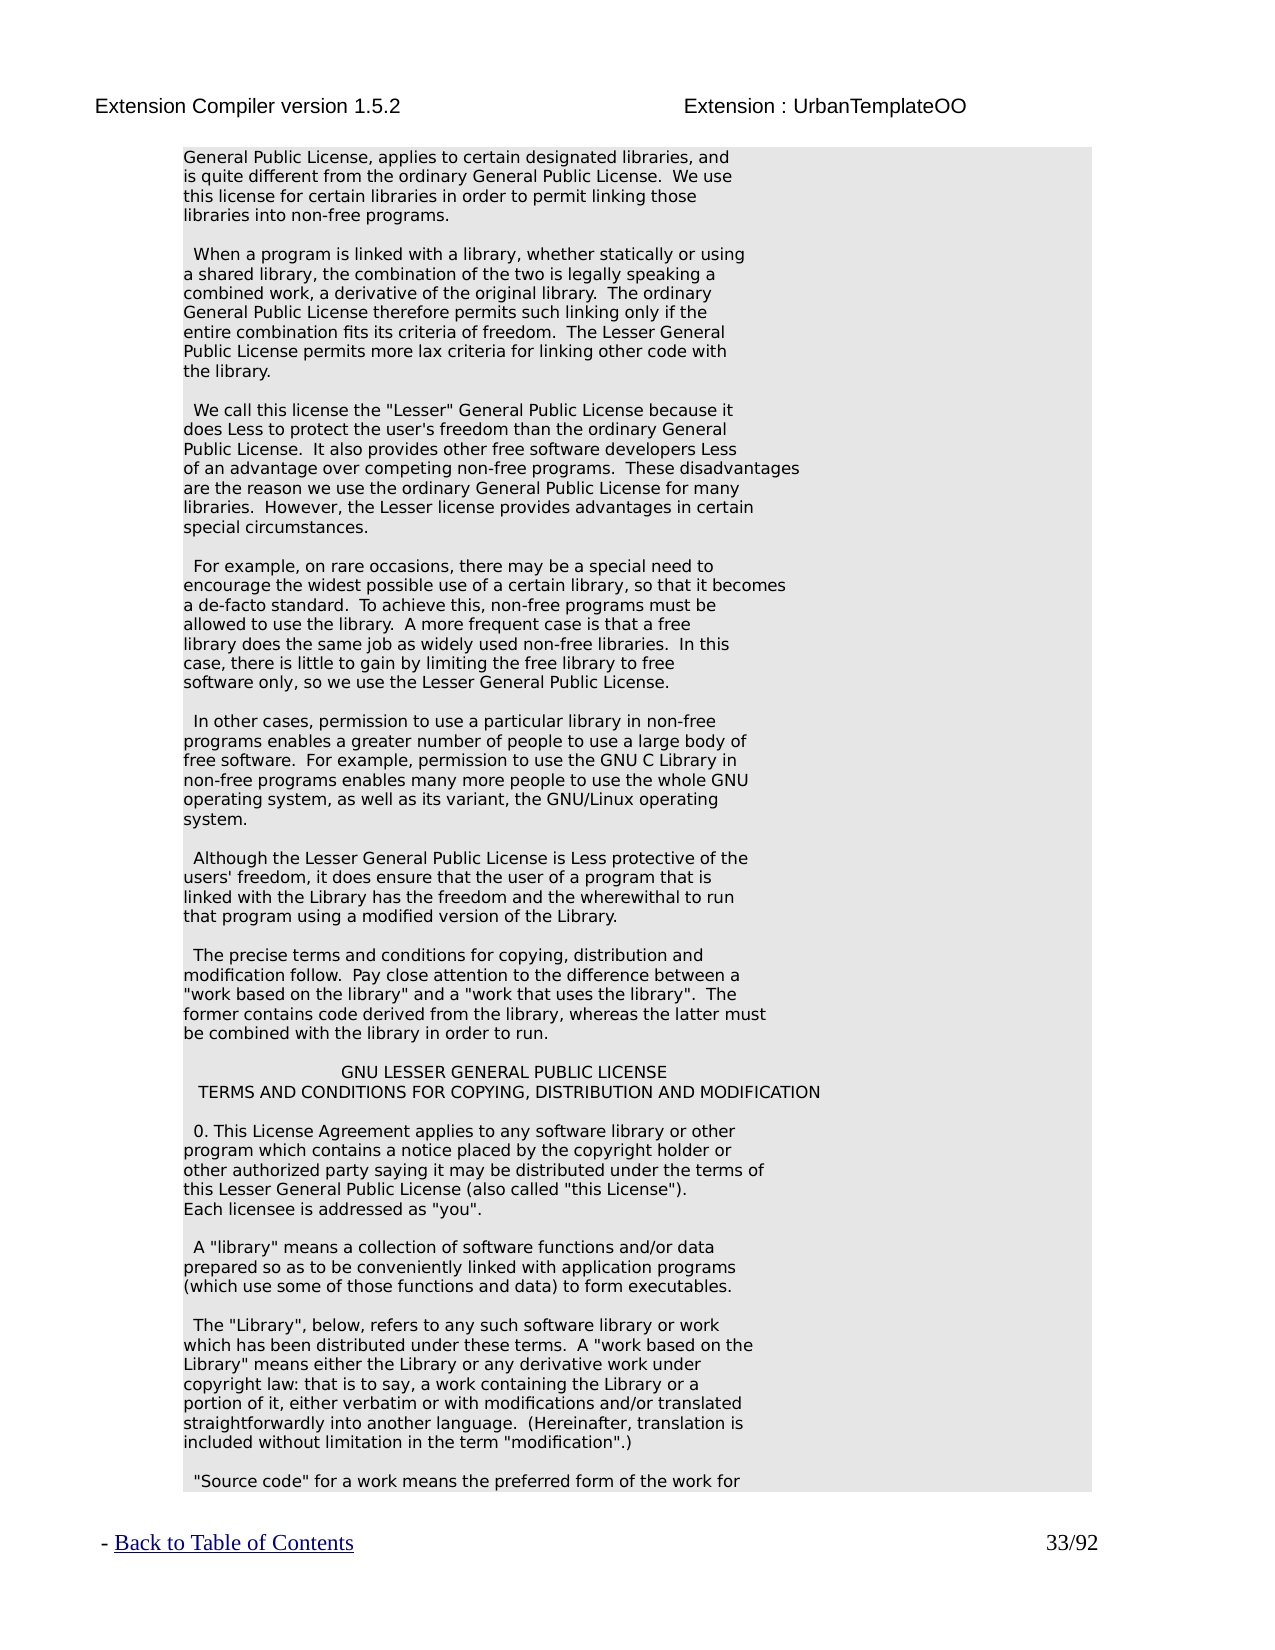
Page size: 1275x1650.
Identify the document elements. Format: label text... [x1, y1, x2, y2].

text libraries. However, the Lesser license provides advantages in certain [183, 498, 1092, 518]
text Each licensee is addressed as "you". [183, 1199, 1092, 1219]
text operating system, as well as its variant, the GNU/Linux operating [183, 790, 1092, 810]
text former contains code derived from the library, whereas the latter must [183, 1004, 1092, 1024]
text Library" means either the Library or any derivative work under [183, 1355, 1092, 1375]
text included without limitation in the term "modification".) [183, 1433, 1092, 1453]
text modification follow. Pay close attention to the difference between a [183, 966, 1092, 985]
text other authorized party saying it may be distributed under the terms of [183, 1160, 1092, 1180]
text allowed to use the library. A more frequent case is that a free [183, 615, 1092, 634]
text Public License. It also provides other free software developers Less [183, 440, 1092, 459]
text entire combination fits its criteria of freedom. The Lesser General [183, 323, 1092, 342]
text that program using a modified version of the Library. [183, 907, 1092, 927]
text (which use some of those functions and data) to form executables. [183, 1277, 1092, 1297]
text In other cases, permission to use a particular library in non-free [183, 712, 1092, 732]
text When a program is linked with a library, whether statically or using [183, 245, 1092, 264]
text are the reason we use the ordinary General Public License for many [183, 479, 1092, 498]
text TERMS AND CONDITIONS FOR COPYING, DISTRIBUTION AND MODIFICATION [183, 1082, 1092, 1102]
text Although the Lesser General Public License is Less protective of the [183, 849, 1092, 868]
text The "Library", below, refers to any such software library or work [183, 1316, 1092, 1336]
text "Source code" for a work means the preferred form of the work for [183, 1472, 1092, 1492]
text a de-facto standard. To achieve this, non-free programs must be [183, 596, 1092, 615]
text system. [183, 810, 1092, 829]
text of an advantage over competing non-free programs. These disadvantages [183, 459, 1092, 479]
text "work based on the library" and a "work that uses the library". The [183, 985, 1092, 1004]
text does Less to protect the user's freedom than the ordinary General [183, 420, 1092, 440]
text The precise terms and conditions for copying, distribution and [183, 946, 1092, 966]
text A "library" means a collection of software functions and/or data [183, 1238, 1092, 1258]
text this license for certain libraries in order to permit linking those [183, 186, 1092, 206]
text is quite different from the ordinary General Public License. We use [183, 167, 1092, 186]
text copyright law: that is to say, a work containing the Library or a [183, 1375, 1092, 1394]
text combined work, a derivative of the original library. The ordinary [183, 284, 1092, 303]
text portion of it, either verbatim or with modifications and/or translated [183, 1394, 1092, 1414]
text the library. [183, 362, 1092, 381]
text non-free programs enables many more people to use the whole GNU [183, 771, 1092, 790]
text encourage the widest possible use of a certain library, so that it becomes [183, 576, 1092, 596]
text special circumstances. [183, 518, 1092, 537]
text a shared library, the combination of the two is legally speaking a [183, 264, 1092, 284]
text which has been distributed under these terms. A "work based on the [183, 1336, 1092, 1355]
text case, there is little to gain by limiting the free library to free [183, 654, 1092, 673]
text linked with the Library has the freedom and the wherewithal to run [183, 888, 1092, 907]
text General Public License therefore permits such linking only if the [183, 303, 1092, 323]
text software only, so we use the Lesser General Public License. [183, 673, 1092, 693]
text programs enables a greater number of people to use a large body of [183, 732, 1092, 751]
text Public License permits more lax criteria for linking other code with [183, 342, 1092, 362]
text users' freedom, it does ensure that the user of a program that is [183, 868, 1092, 888]
text For example, on rare occasions, there may be a special need to [183, 557, 1092, 576]
text libraries into non-free programs. [183, 206, 1092, 225]
text General Public License, applies to certain designated libraries, and [183, 147, 1092, 167]
text program which contains a notice placed by the copyright holder or [183, 1141, 1092, 1160]
text be combined with the library in order to run. [183, 1024, 1092, 1043]
text this Lesser General Public License (also called "this License"). [183, 1180, 1092, 1199]
text library does the same job as widely used non-free libraries. In this [183, 634, 1092, 654]
text free software. For example, permission to use the GNU C Library in [183, 751, 1092, 771]
text straightforwardly into another language. (Hereinafter, translation is [183, 1414, 1092, 1433]
text prepared so as to be conveniently linked with application programs [183, 1258, 1092, 1277]
text We call this license the "Lesser" General Public License because it [183, 401, 1092, 420]
text GNU LESSER GENERAL PUBLIC LICENSE [183, 1063, 1092, 1082]
text 0. This License Agreement applies to any software library or other [183, 1121, 1092, 1141]
